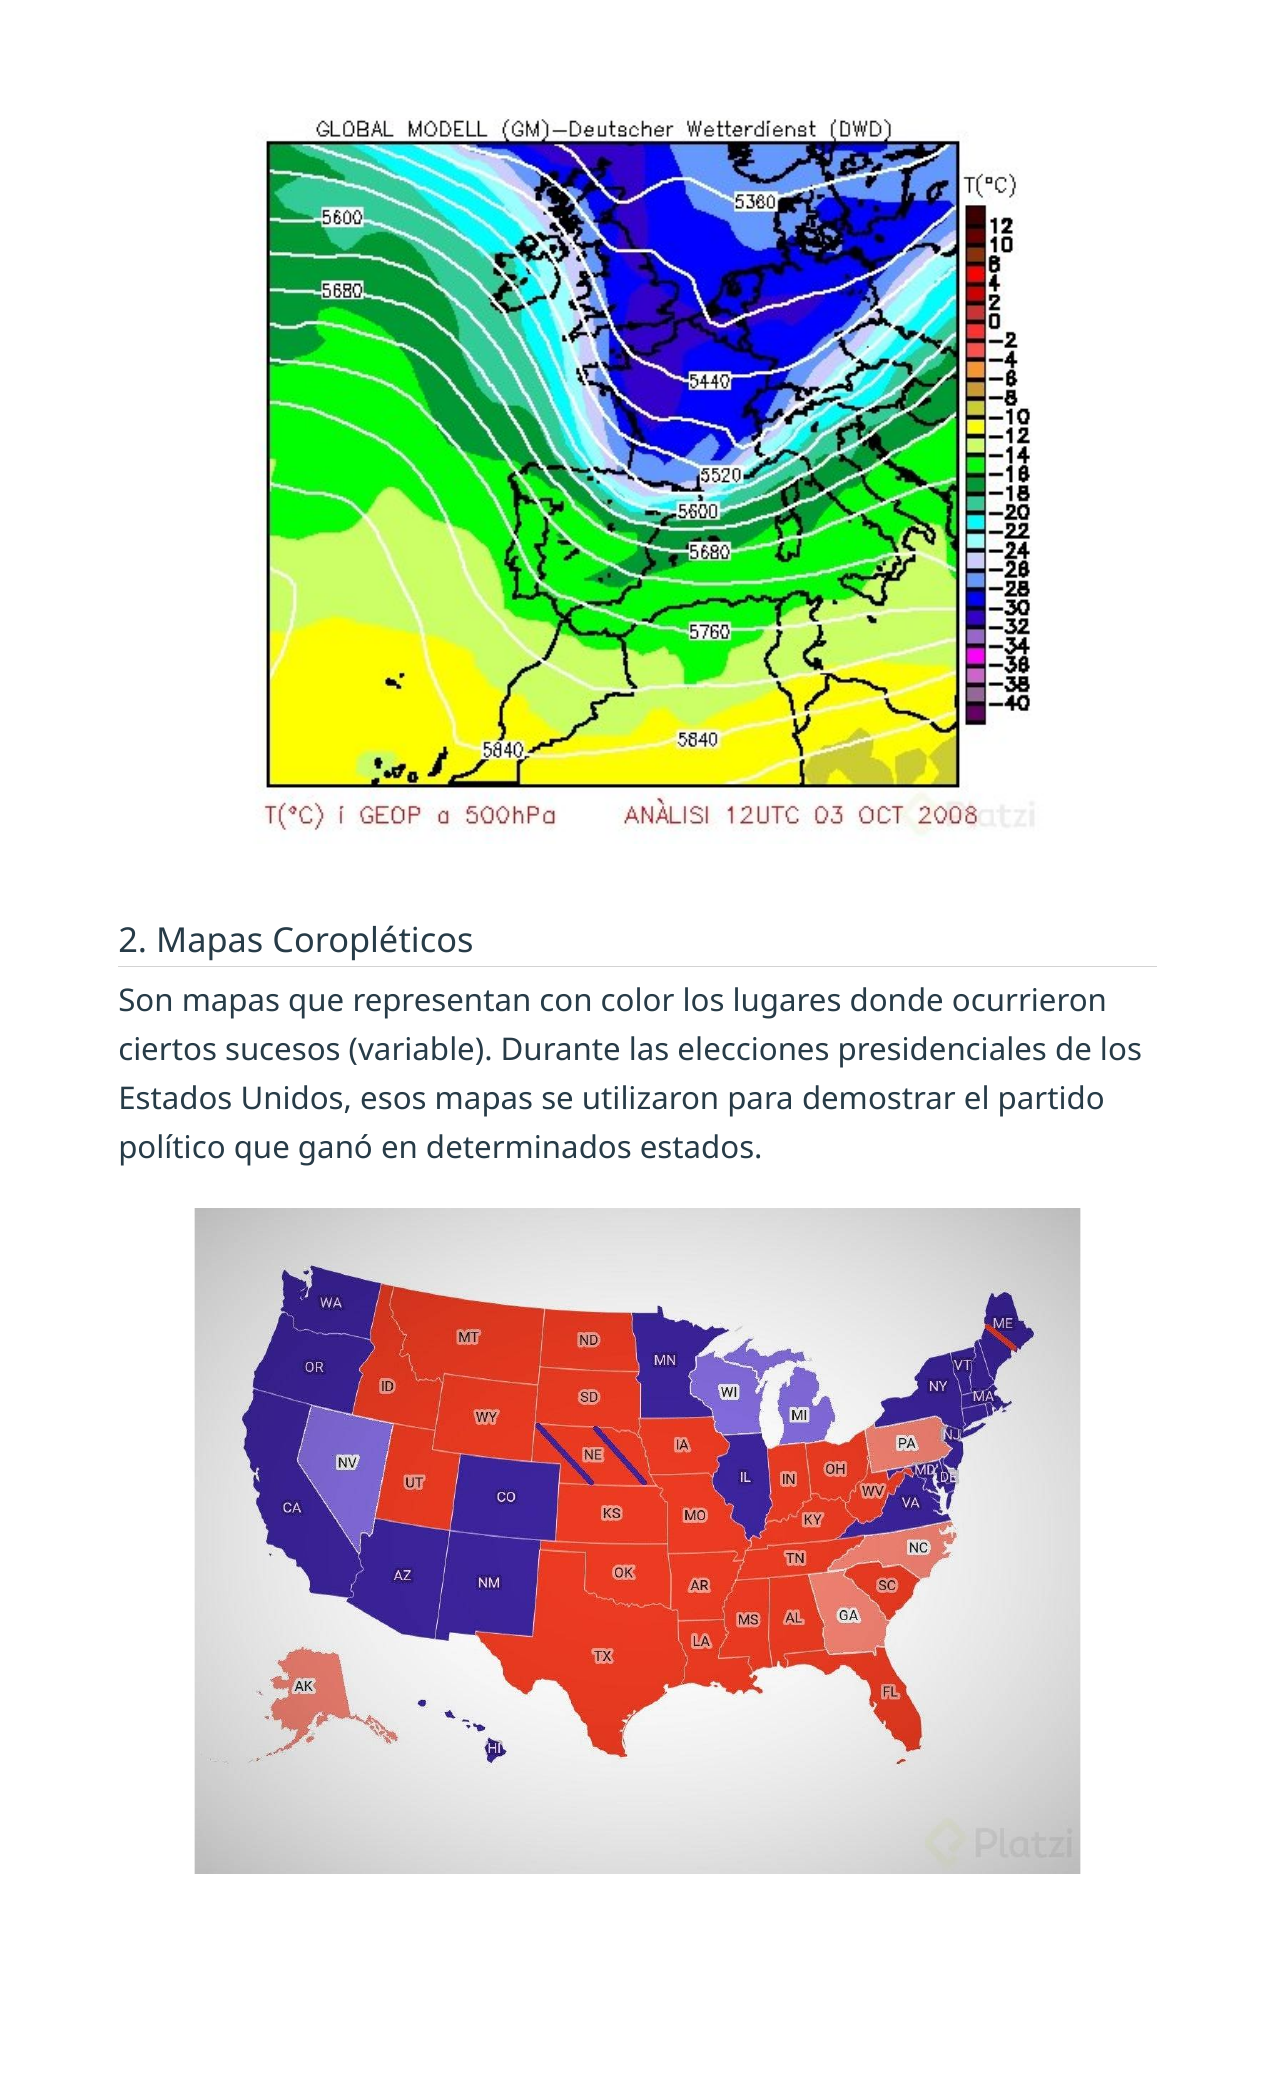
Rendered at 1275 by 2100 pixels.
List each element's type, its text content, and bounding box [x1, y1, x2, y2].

picture [231, 118, 1044, 844]
text Son mapas que representan con color los lugares donde ocurrieron ciertos sucesos (variable). Durante las elecciones presidenciales de los Estados Unidos, esos mapas se utilizaron para demostrar el partido político que ganó en determinados estados. [118, 978, 1157, 1168]
picture [194, 1208, 1081, 1874]
subtitle 2. Mapas Coropléticos [118, 916, 1157, 966]
